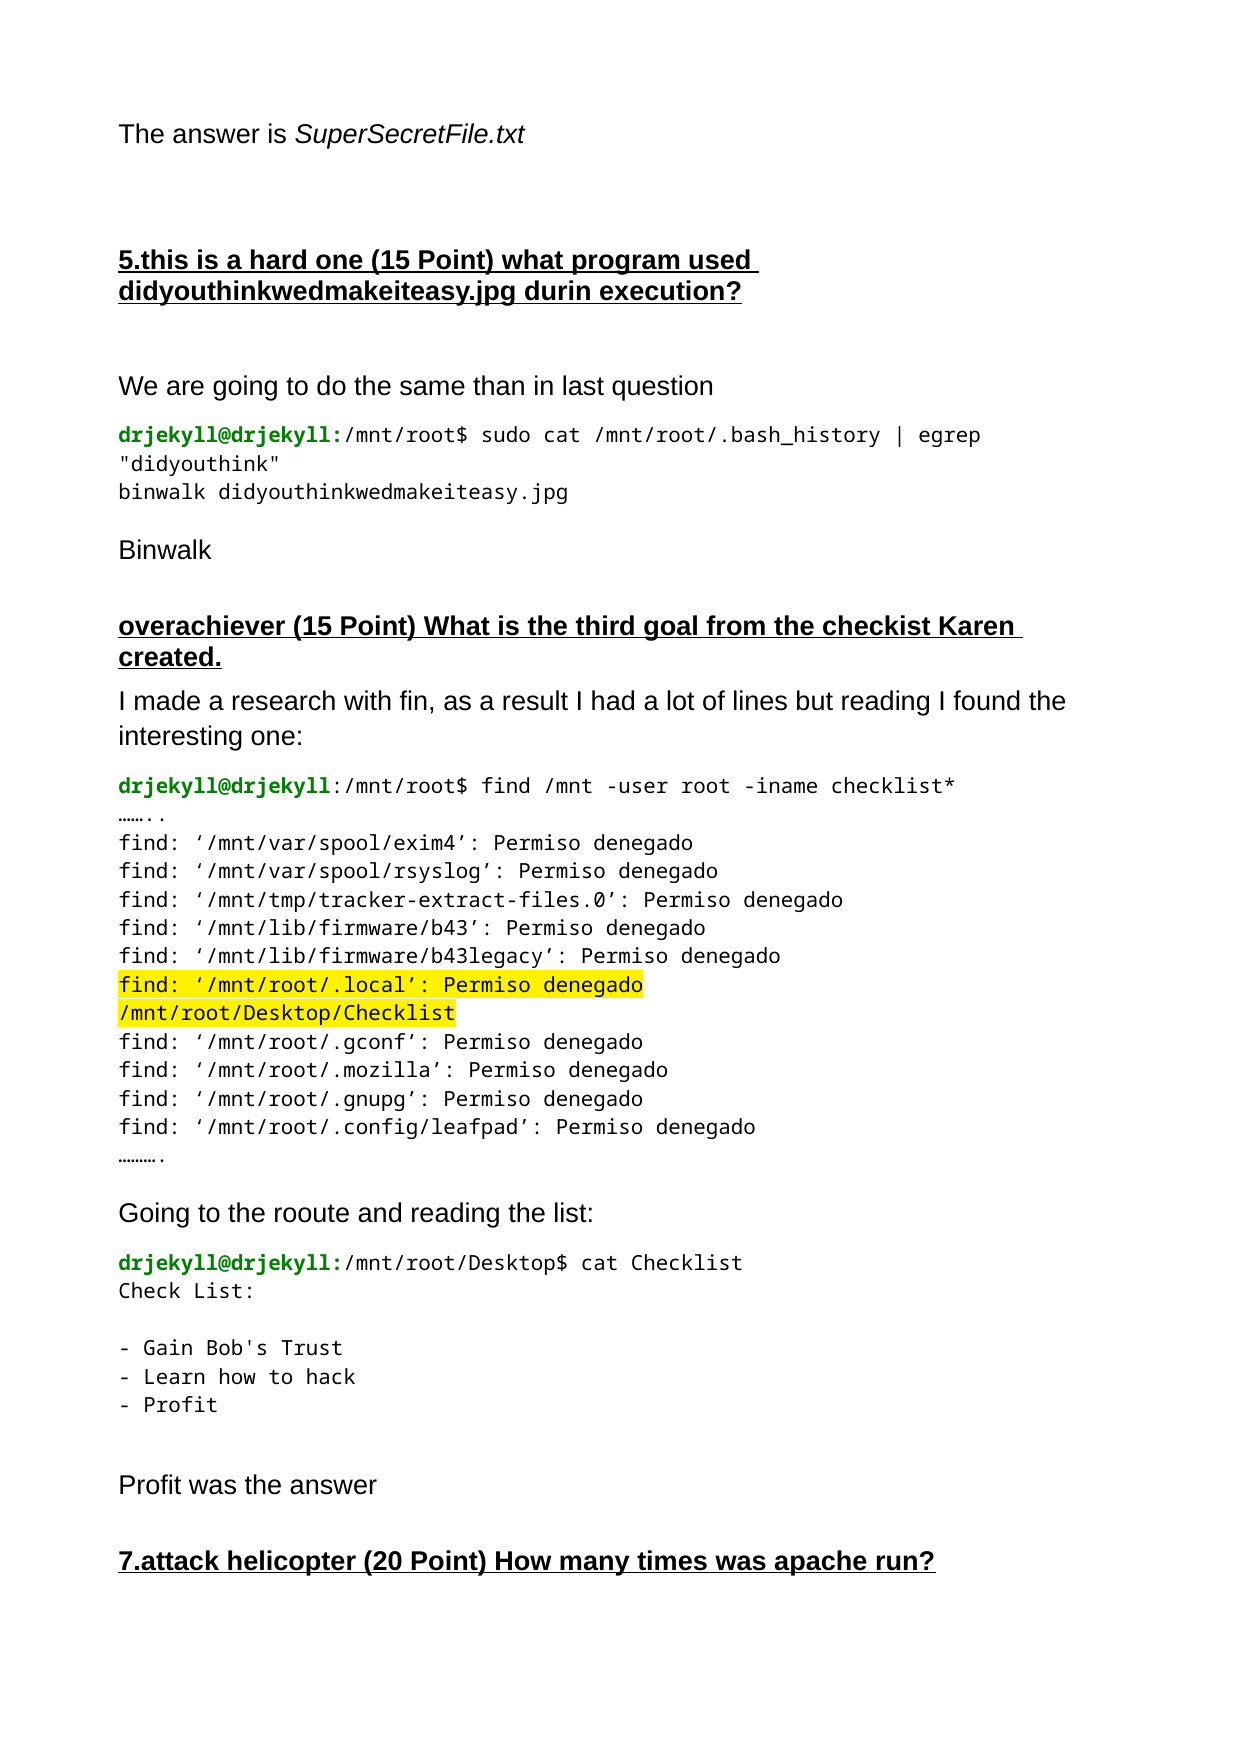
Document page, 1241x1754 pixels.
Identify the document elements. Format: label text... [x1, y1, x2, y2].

subtitle 7.attack helicopter (20 Point) How many times was apache run? [118, 1545, 1122, 1576]
text drjekyll@drjekyll:/mnt/root$ find /mnt -user root -iname checklist* [118, 771, 1122, 799]
text find: ‘/mnt/root/.gconf’: Permiso denegado [118, 1027, 1122, 1055]
text The answer is SuperSecretFile.txt [118, 118, 1122, 149]
text I made a research with fin, as a result I had a lot of lines but reading I found the interesting one: [118, 684, 1122, 752]
text - Profit [118, 1390, 1122, 1419]
text Binwalk [118, 534, 1122, 565]
text ………. [118, 1141, 1122, 1169]
text We are going to do the same than in last question [118, 370, 1122, 401]
text find: ‘/mnt/lib/firmware/b43’: Permiso denegado [118, 913, 1122, 942]
text find: ‘/mnt/tmp/tracker-extract-files.0’: Permiso denegado [118, 885, 1122, 913]
text find: ‘/mnt/root/.gnupg’: Permiso denegado [118, 1084, 1122, 1112]
text Going to the rooute and reading the list: [118, 1197, 1122, 1229]
text /mnt/root/Desktop/Checklist [118, 998, 1122, 1027]
text …….. [118, 799, 1122, 828]
text find: ‘/mnt/root/.local’: Permiso denegado [118, 970, 1122, 998]
text find: ‘/mnt/var/spool/rsyslog’: Permiso denegado [118, 856, 1122, 885]
subtitle overachiever (15 Point) What is the third goal from the checkist Karen created. [118, 609, 1122, 672]
text find: ‘/mnt/lib/firmware/b43legacy’: Permiso denegado [118, 942, 1122, 970]
text find: ‘/mnt/root/.config/leafpad’: Permiso denegado [118, 1112, 1122, 1141]
text drjekyll@drjekyll:/mnt/root/Desktop$ cat Checklist [118, 1248, 1122, 1276]
text drjekyll@drjekyll:/mnt/root$ sudo cat /mnt/root/.bash_history | egrep "didyouthink" [118, 420, 1122, 477]
text Check List: [118, 1276, 1122, 1305]
text Profit was the answer [118, 1469, 1122, 1500]
text binwalk didyouthinkwedmakeiteasy.jpg [118, 477, 1122, 506]
text find: ‘/mnt/var/spool/exim4’: Permiso denegado [118, 828, 1122, 856]
text - Gain Bob's Trust [118, 1333, 1122, 1362]
text find: ‘/mnt/root/.mozilla’: Permiso denegado [118, 1055, 1122, 1084]
subtitle 5.this is a hard one (15 Point) what program used didyouthinkwedmakeiteasy.jpg durin execution? [118, 244, 1122, 307]
text - Learn how to hack [118, 1362, 1122, 1390]
